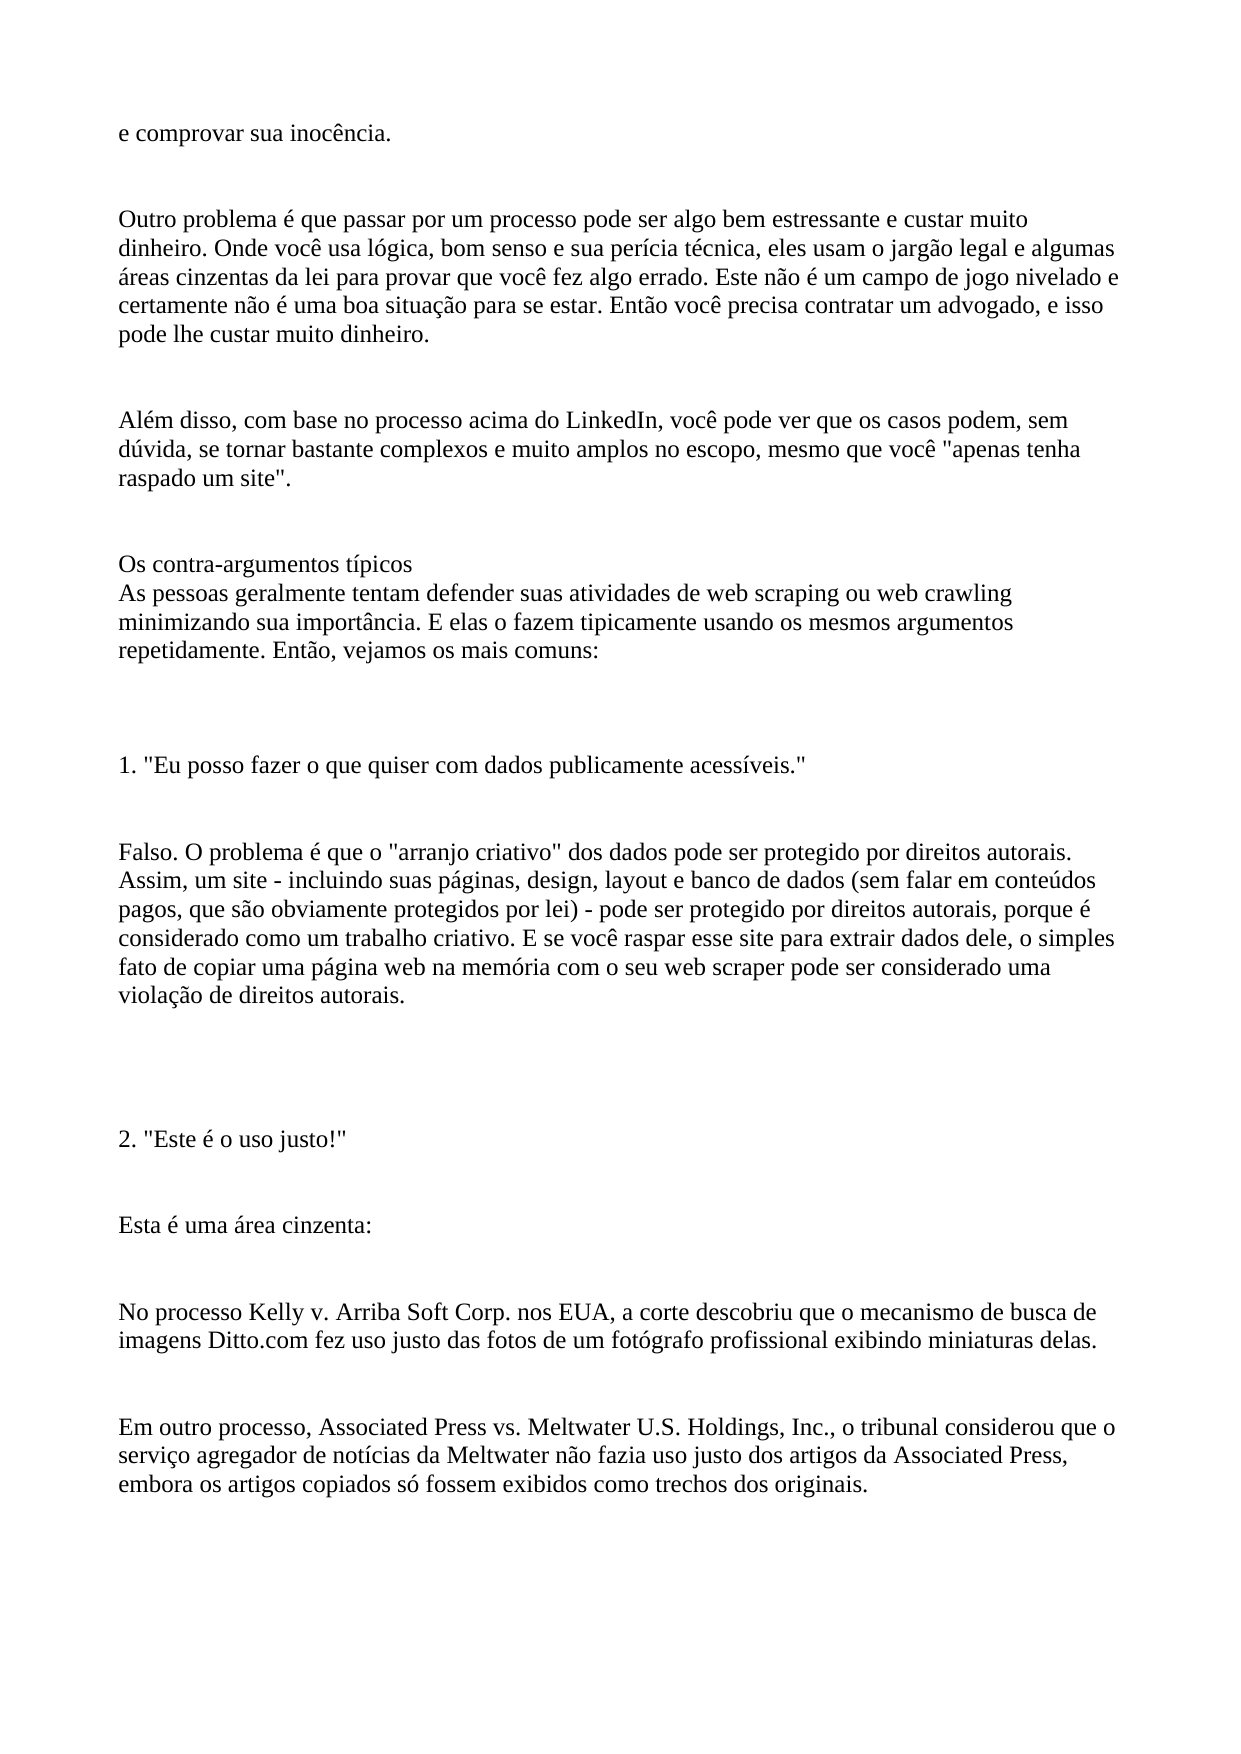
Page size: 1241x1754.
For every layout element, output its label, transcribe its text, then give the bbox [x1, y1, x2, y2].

text 1. "Eu posso fazer o que quiser com dados publicamente acessíveis." [118, 751, 1122, 779]
text Falso. O problema é que o "arranjo criativo" dos dados pode ser protegido por direitos autorais. Assim, um site - incluindo suas páginas, design, layout e banco de dados (sem falar em conteúdos pagos, que são obviamente protegidos por lei) - pode ser protegido por direitos autorais, porque é considerado como um trabalho criativo. E se você raspar esse site para extrair dados dele, o simples fato de copiar uma página web na memória com o seu web scraper pode ser considerado uma violação de direitos autorais. [118, 837, 1122, 1009]
text Outro problema é que passar por um processo pode ser algo bem estressante e custar muito dinheiro. Onde você usa lógica, bom senso e sua perícia técnica, eles usam o jargão legal e algumas áreas cinzentas da lei para provar que você fez algo errado. Este não é um campo de jogo nivelado e certamente não é uma boa situação para se estar. Então você precisa contratar um advogado, e isso pode lhe custar muito dinheiro. [118, 204, 1122, 348]
text No processo Kelly v. Arriba Soft Corp. nos EUA, a corte descobriu que o mecanismo de busca de imagens Ditto.com fez uso justo das fotos de um fotógrafo profissional exibindo miniaturas delas. [118, 1297, 1122, 1354]
text Além disso, com base no processo acima do LinkedIn, você pode ver que os casos podem, sem dúvida, se tornar bastante complexos e muito amplos no escopo, mesmo que você "apenas tenha raspado um site". [118, 406, 1122, 492]
text Os contra-argumentos típicos [118, 549, 1122, 578]
text 2. "Este é o uso justo!" [118, 1124, 1122, 1153]
text As pessoas geralmente tentam defender suas atividades de web scraping ou web crawling minimizando sua importância. E elas o fazem tipicamente usando os mesmos argumentos repetidamente. Então, vejamos os mais comuns: [118, 578, 1122, 664]
text e comprovar sua inocência. [118, 118, 1122, 147]
text Esta é uma área cinzenta: [118, 1211, 1122, 1239]
text Em outro processo, Associated Press vs. Meltwater U.S. Holdings, Inc., o tribunal considerou que o serviço agregador de notícias da Meltwater não fazia uso justo dos artigos da Associated Press, embora os artigos copiados só fossem exibidos como trechos dos originais. [118, 1412, 1122, 1498]
